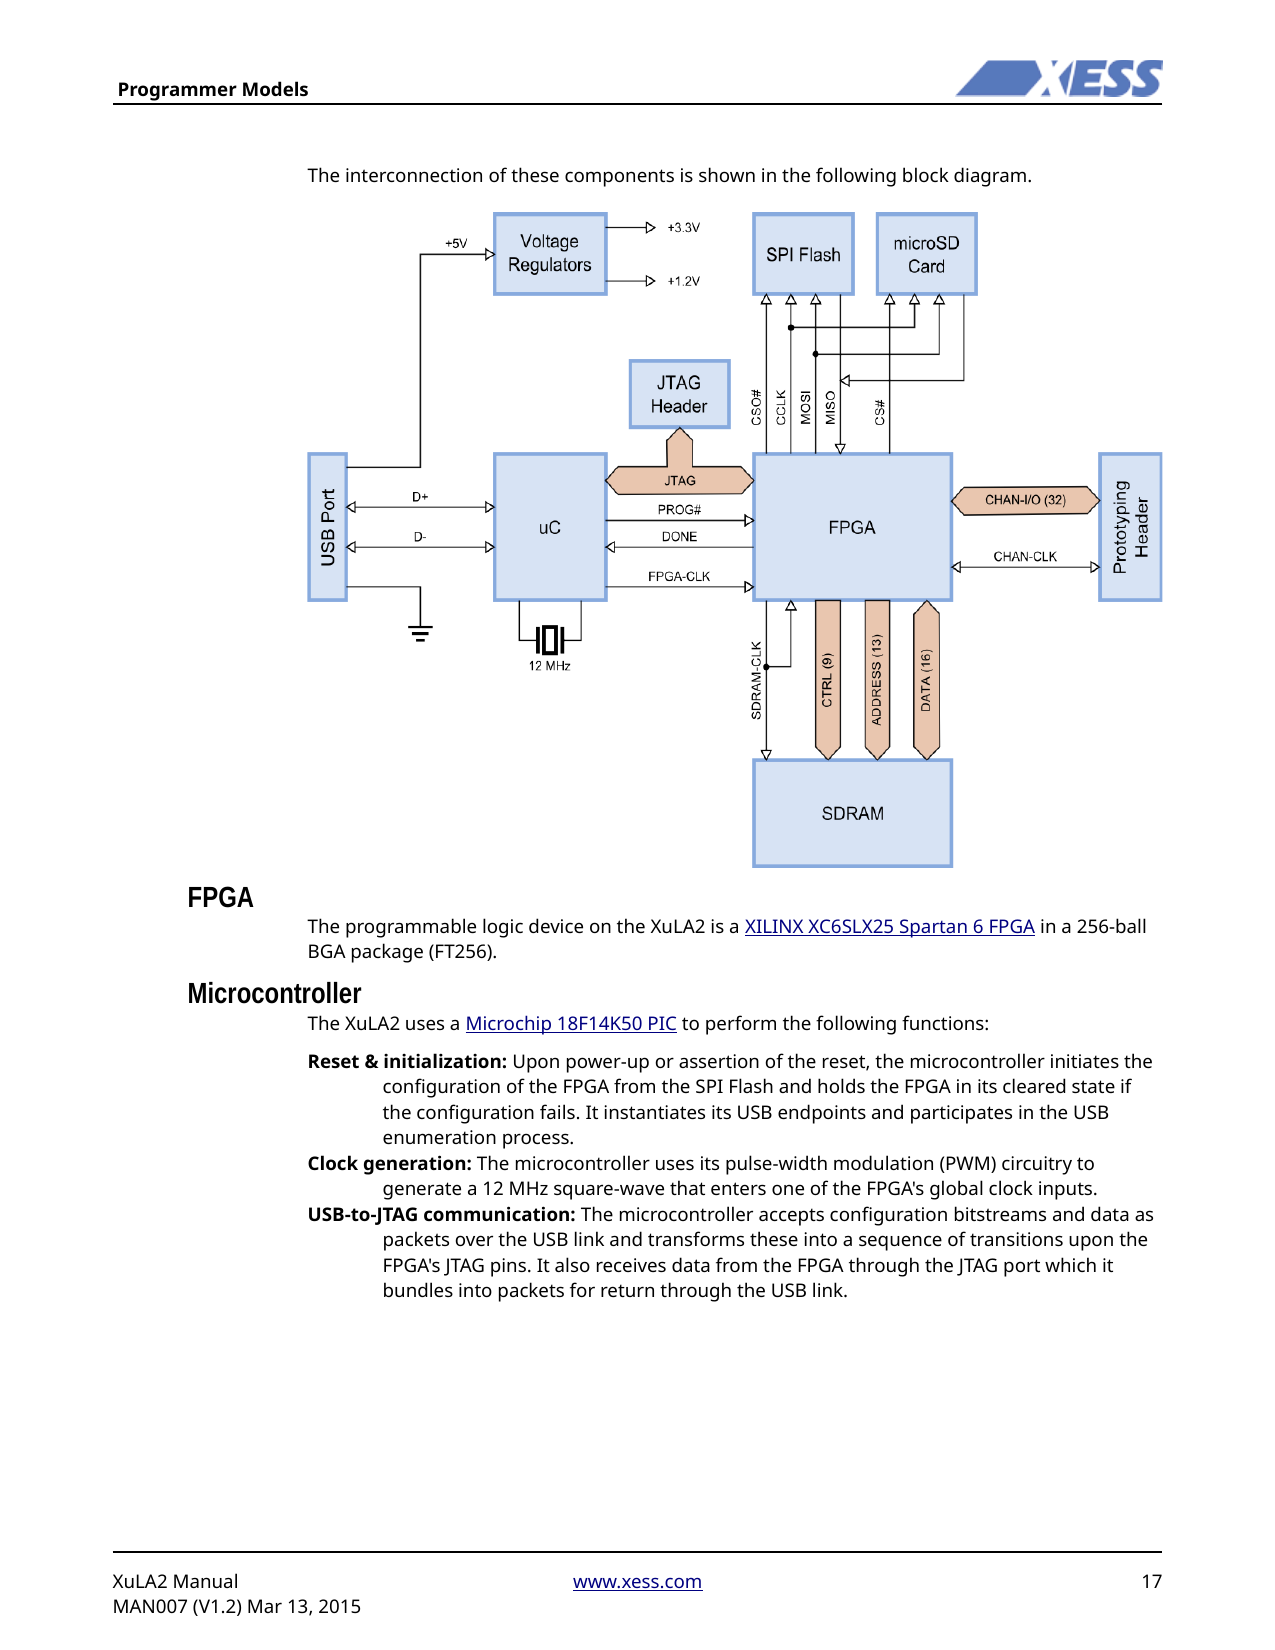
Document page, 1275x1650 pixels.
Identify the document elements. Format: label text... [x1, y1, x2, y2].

subtitle FPGA [187, 880, 1162, 913]
table_cell [955, 60, 1163, 97]
text The programmable logic device on the XuLA2 is a XILINX XC6SLX25 Spartan 6 FPGA in a 256-ball BGA package (FT256). [307, 913, 1162, 964]
subtitle Microcontroller [187, 977, 1162, 1010]
text The XuLA2 uses a Microchip 18F14K50 PIC to perform the following functions: [307, 1010, 1162, 1036]
picture [307, 212, 1163, 868]
text Reset & initialization: Upon power-up or assertion of the reset, the microcontroller initiates the configuration of the FPGA from the SPI Flash and holds the FPGA in its cleared state if the configuration fails. It instantiates its USB endpoints and participates in the USB enumeration process. [307, 1048, 1162, 1150]
text Clock generation: The microcontroller uses its pulse-width modulation (PWM) circuitry to generate a 12 MHz square-wave that enters one of the FPGA's global clock inputs. [307, 1150, 1162, 1201]
text USB-to-JTAG communication: The microcontroller accepts configuration bitstreams and data as packets over the USB link and transforms these into a sequence of transitions upon the FPGA's JTAG pins. It also receives data from the FPGA through the JTAG port which it bundles into packets for return through the USB link. [307, 1201, 1162, 1303]
text The interconnection of these components is shown in the following block diagram. [307, 162, 1162, 187]
